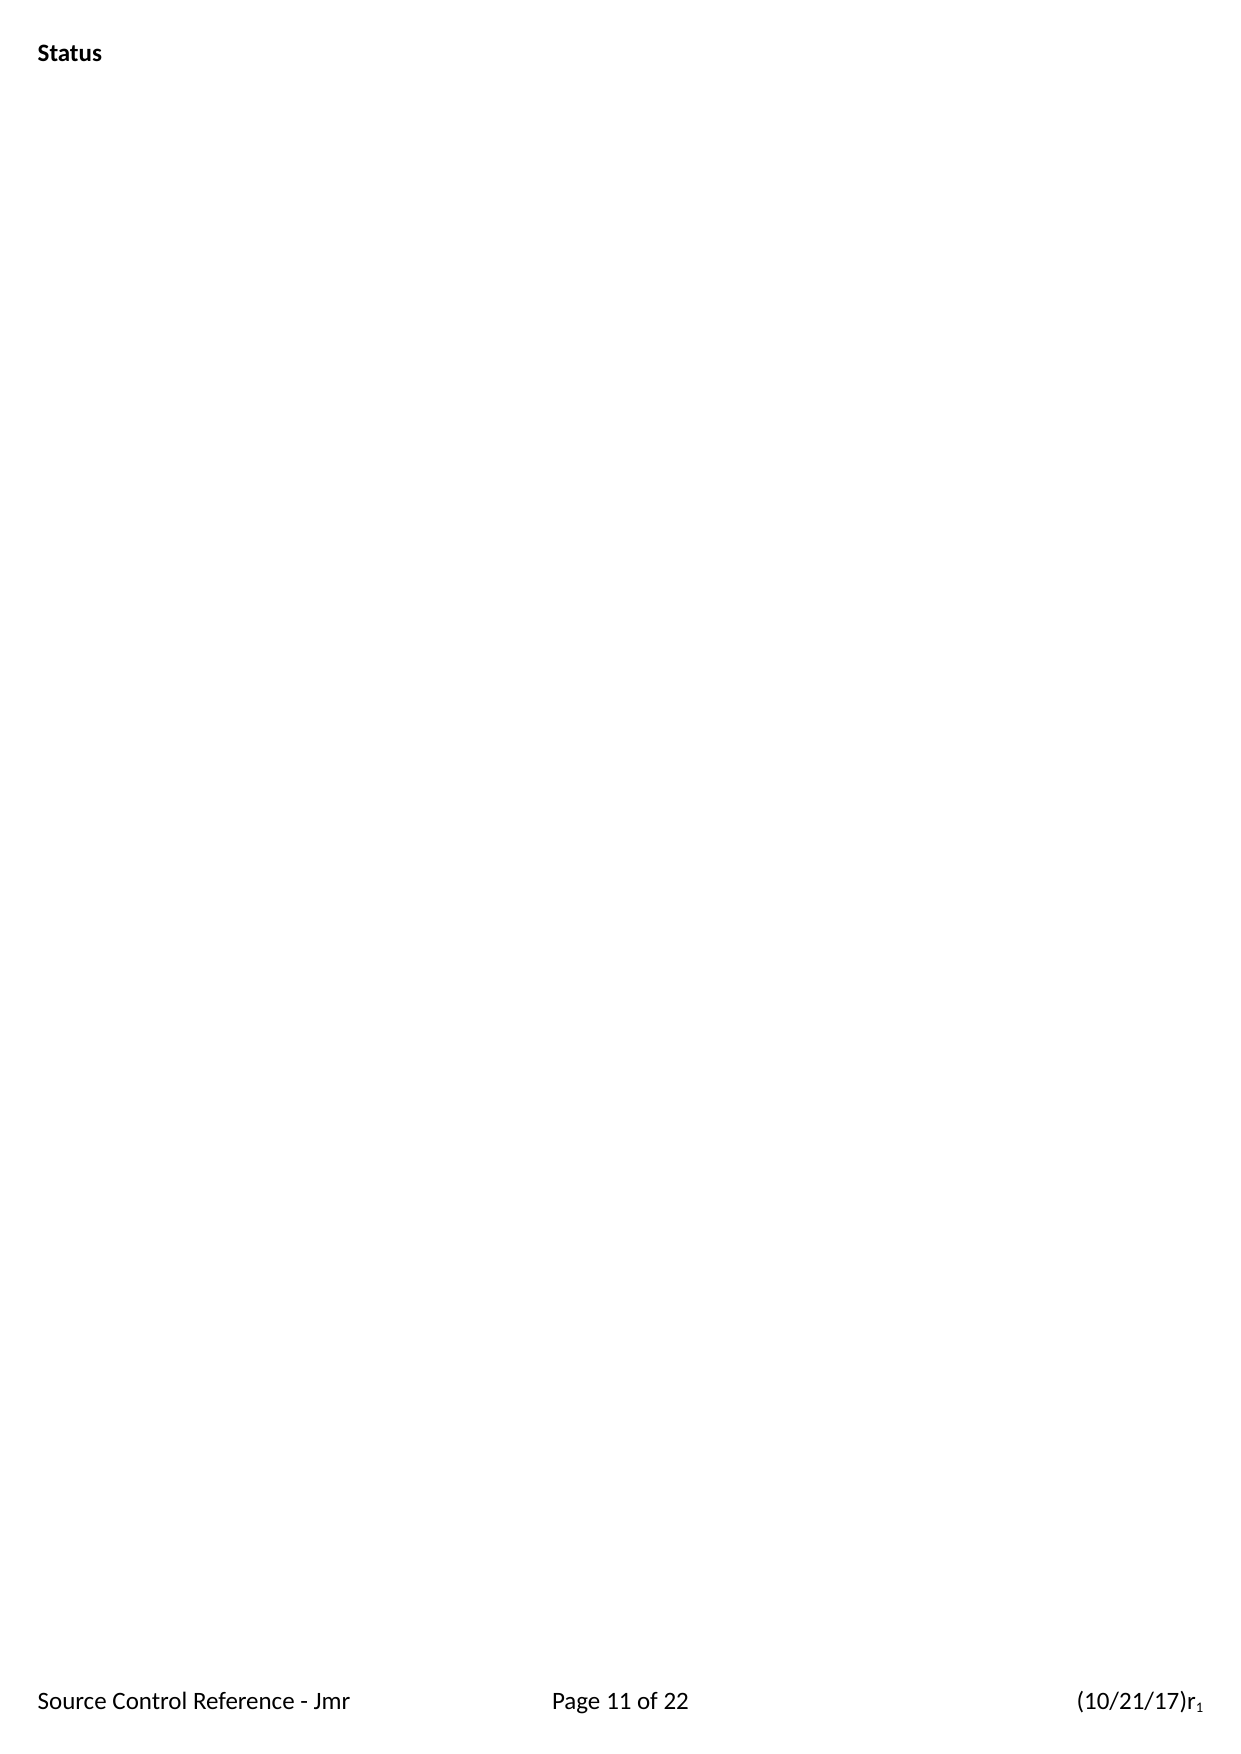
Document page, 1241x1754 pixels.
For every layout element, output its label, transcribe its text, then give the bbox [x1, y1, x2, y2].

text Status [37, 37, 1203, 68]
